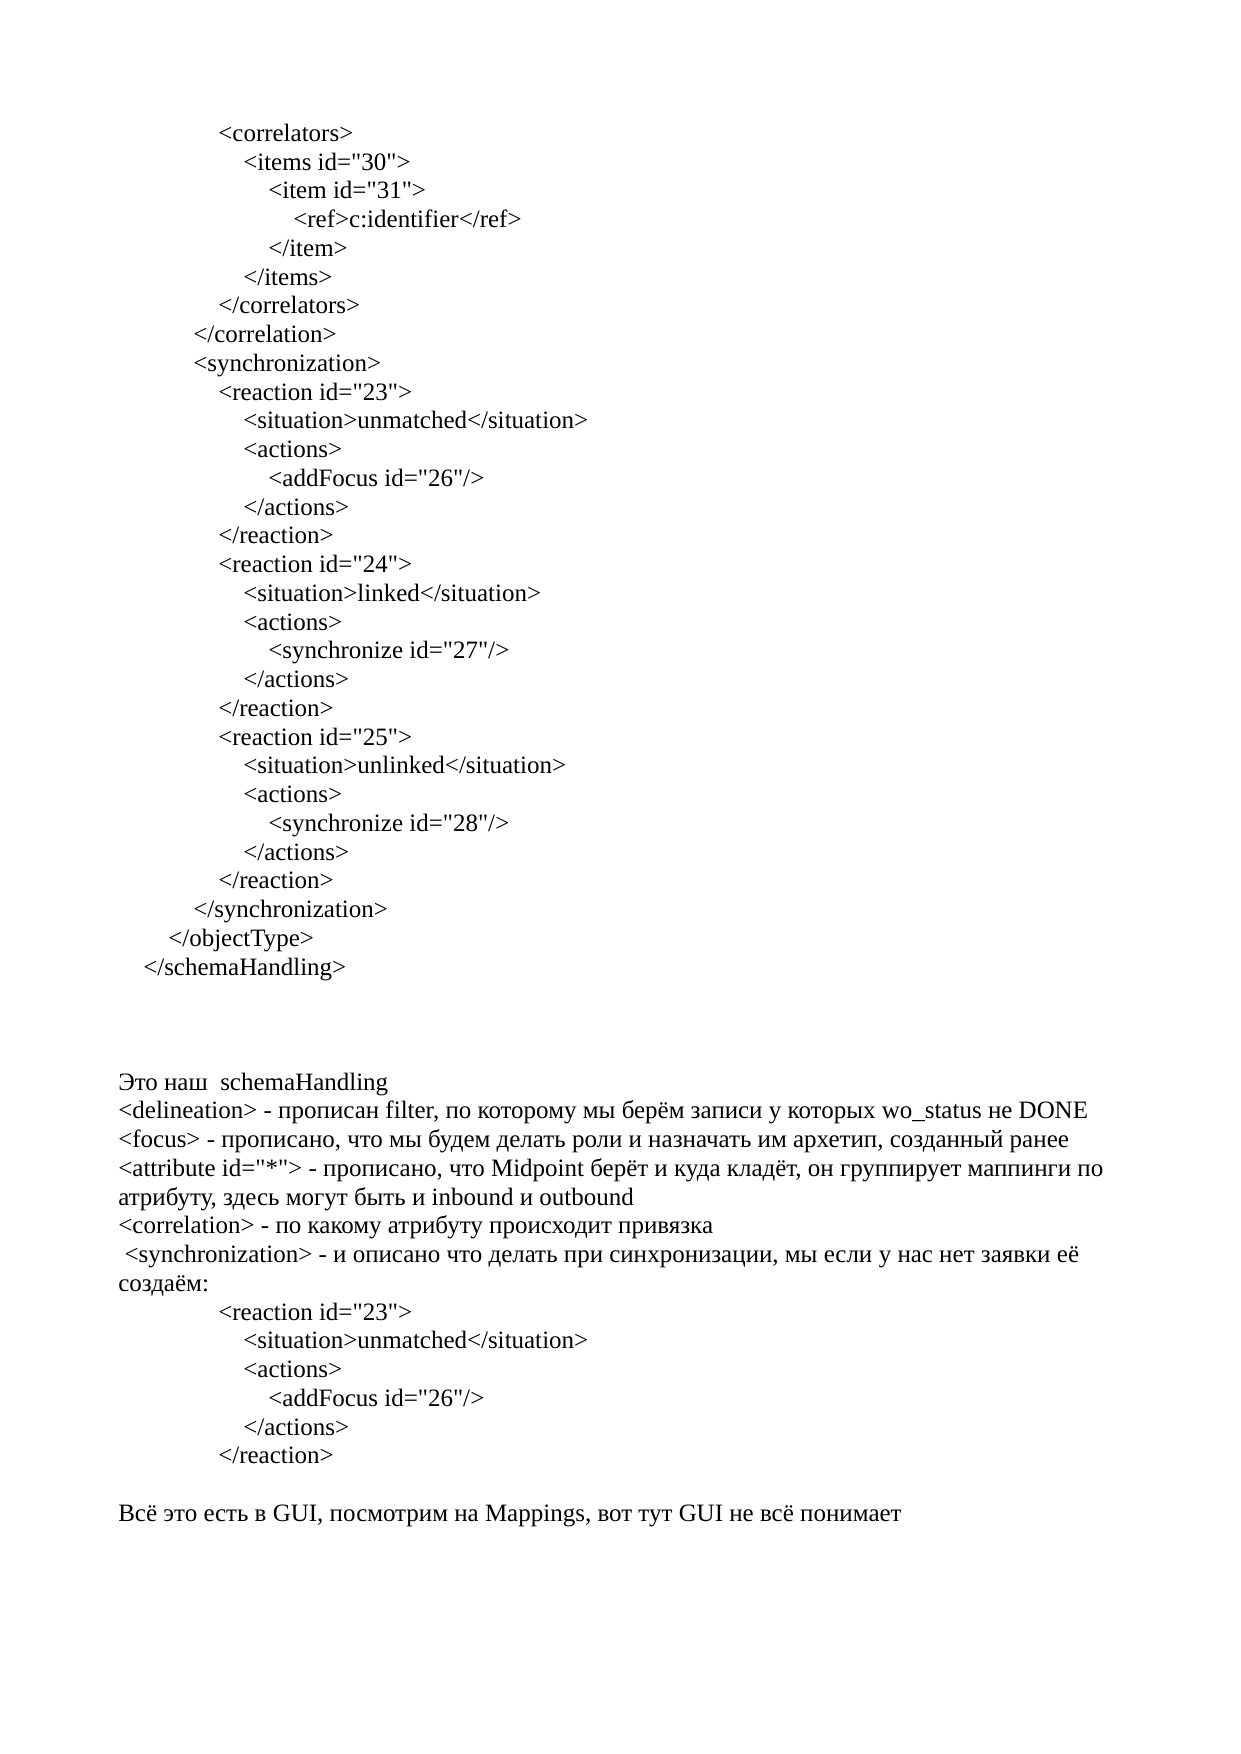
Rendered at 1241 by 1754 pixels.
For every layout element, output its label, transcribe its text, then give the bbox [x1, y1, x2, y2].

text </correlation> [118, 319, 1122, 348]
text <delineation> - прописан filter, по которому мы берём записи у которых wo_status не DONE [118, 1096, 1122, 1124]
text <synchronize id="27"/> [118, 636, 1122, 664]
text <actions> [118, 1354, 1122, 1383]
text Это наш schemaHandling [118, 1067, 1122, 1096]
text <synchronization> [118, 348, 1122, 377]
text <correlators> [118, 118, 1122, 147]
text <reaction id="23"> [118, 1297, 1122, 1326]
text <reaction id="24"> [118, 549, 1122, 578]
text <situation>unlinked</situation> [118, 751, 1122, 779]
text <situation>unmatched</situation> [118, 406, 1122, 434]
text <actions> [118, 434, 1122, 463]
text </reaction> [118, 693, 1122, 722]
text <actions> [118, 779, 1122, 808]
text </correlators> [118, 291, 1122, 319]
text </objectType> [118, 923, 1122, 952]
text </reaction> [118, 866, 1122, 894]
text <situation>linked</situation> [118, 578, 1122, 607]
text <reaction id="23"> [118, 377, 1122, 406]
text </actions> [118, 664, 1122, 693]
text </actions> [118, 492, 1122, 521]
text <item id="31"> [118, 176, 1122, 204]
text <attribute id="*"> - прописано, что Midpoint берёт и куда кладёт, он группирует маппинги по атрибуту, здесь могут быть и inbound и outbound [118, 1153, 1122, 1211]
text <correlation> - по какому атрибуту происходит привязка [118, 1211, 1122, 1239]
text Всё это есть в GUI, посмотрим на Mappings, вот тут GUI не всё понимает [118, 1498, 1122, 1527]
text </actions> [118, 837, 1122, 866]
text <reaction id="25"> [118, 722, 1122, 751]
text <addFocus id="26"/> [118, 1383, 1122, 1412]
text </synchronization> [118, 894, 1122, 923]
text <actions> [118, 607, 1122, 636]
text </reaction> [118, 1441, 1122, 1469]
text </actions> [118, 1412, 1122, 1441]
text <synchronization> - и описано что делать при синхронизации, мы если у нас нет заявки её создаём: [118, 1239, 1122, 1297]
text </schemaHandling> [118, 952, 1122, 981]
text <ref>c:identifier</ref> [118, 204, 1122, 233]
text <situation>unmatched</situation> [118, 1326, 1122, 1354]
text </items> [118, 262, 1122, 291]
text <addFocus id="26"/> [118, 463, 1122, 492]
text <items id="30"> [118, 147, 1122, 176]
text </item> [118, 233, 1122, 262]
text <focus> - прописано, что мы будем делать роли и назначать им архетип, созданный ранее [118, 1124, 1122, 1153]
text </reaction> [118, 521, 1122, 549]
text <synchronize id="28"/> [118, 808, 1122, 837]
